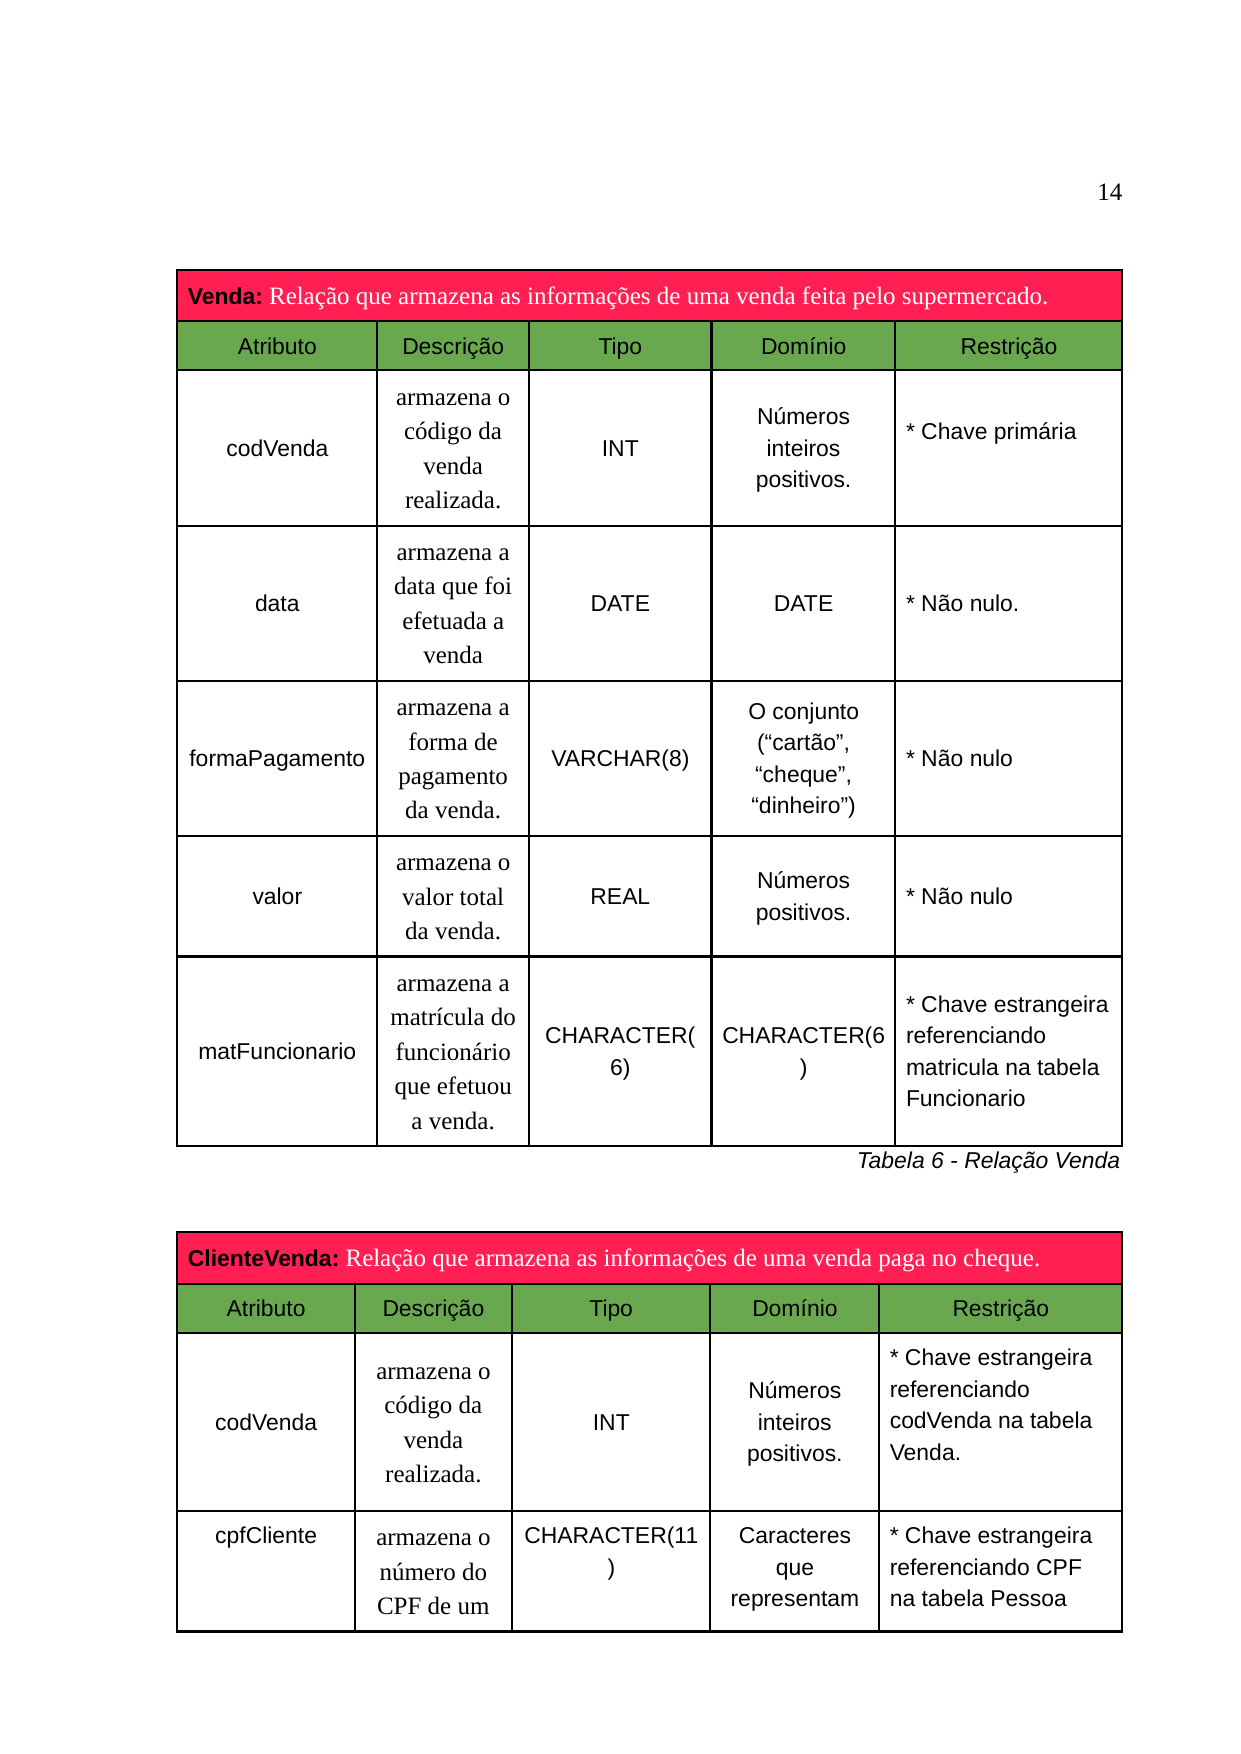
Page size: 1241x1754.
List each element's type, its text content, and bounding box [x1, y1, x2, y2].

table_cell Caracteres que representam [711, 1512, 878, 1630]
table_cell Tipo [530, 322, 710, 369]
table_cell DATE [713, 527, 894, 679]
table_cell CHARACTER(6) [530, 958, 710, 1145]
table_cell valor [178, 837, 376, 955]
table_header Venda: Relação que armazena as informações de uma venda feita pelo supermercado. [178, 271, 1121, 320]
table_cell * Chave primária [896, 371, 1121, 524]
text Tabela 6 - Relação Venda [177, 1147, 1122, 1173]
table_cell Números inteiros positivos. [711, 1334, 878, 1510]
table_cell Descrição [378, 322, 528, 369]
table_cell matFuncionario [178, 958, 376, 1145]
table_cell CHARACTER(6) [713, 958, 894, 1145]
table_cell Tipo [513, 1285, 709, 1332]
table_cell armazena a forma de pagamento da venda. [378, 682, 528, 835]
table_cell armazena o número do CPF de um [356, 1512, 511, 1630]
table_cell armazena o código da venda realizada. [356, 1334, 511, 1510]
table_cell armazena o código da venda realizada. [378, 371, 528, 524]
table_cell INT [530, 371, 710, 524]
table_cell INT [513, 1334, 709, 1510]
table_header ClienteVenda: Relação que armazena as informações de uma venda paga no cheque. [178, 1233, 1121, 1283]
table_cell CHARACTER(11) [513, 1512, 709, 1630]
table_cell Atributo [178, 1285, 354, 1332]
table_cell * Chave estrangeira referenciando matricula na tabela Funcionario [896, 958, 1121, 1145]
table_cell O conjunto (“cartão”, “cheque”, “dinheiro”) [713, 682, 894, 835]
table_cell * Chave estrangeira referenciando CPF na tabela Pessoa [880, 1512, 1121, 1630]
table_cell Números positivos. [713, 837, 894, 955]
table_cell VARCHAR(8) [530, 682, 710, 835]
table_cell Descrição [356, 1285, 511, 1332]
table_cell cpfCliente [178, 1512, 354, 1630]
table_cell armazena a matrícula do funcionário que efetuou a venda. [378, 958, 528, 1145]
table_cell data [178, 527, 376, 679]
table_cell DATE [530, 527, 710, 679]
table_cell Domínio [711, 1285, 878, 1332]
table_cell Restrição [880, 1285, 1121, 1332]
table_cell armazena a data que foi efetuada a venda [378, 527, 528, 679]
table_cell codVenda [178, 1334, 354, 1510]
table_cell formaPagamento [178, 682, 376, 835]
table_cell * Não nulo. [896, 527, 1121, 679]
table_cell Atributo [178, 322, 376, 369]
table_cell codVenda [178, 371, 376, 524]
table_cell Restrição [896, 322, 1121, 369]
table_cell * Não nulo [896, 682, 1121, 835]
table_cell REAL [530, 837, 710, 955]
table_cell Domínio [713, 322, 894, 369]
table_cell * Não nulo [896, 837, 1121, 955]
table_cell Números inteiros positivos. [713, 371, 894, 524]
table_cell * Chave estrangeira referenciando codVenda na tabela Venda. [880, 1334, 1121, 1510]
table_cell armazena o valor total da venda. [378, 837, 528, 955]
